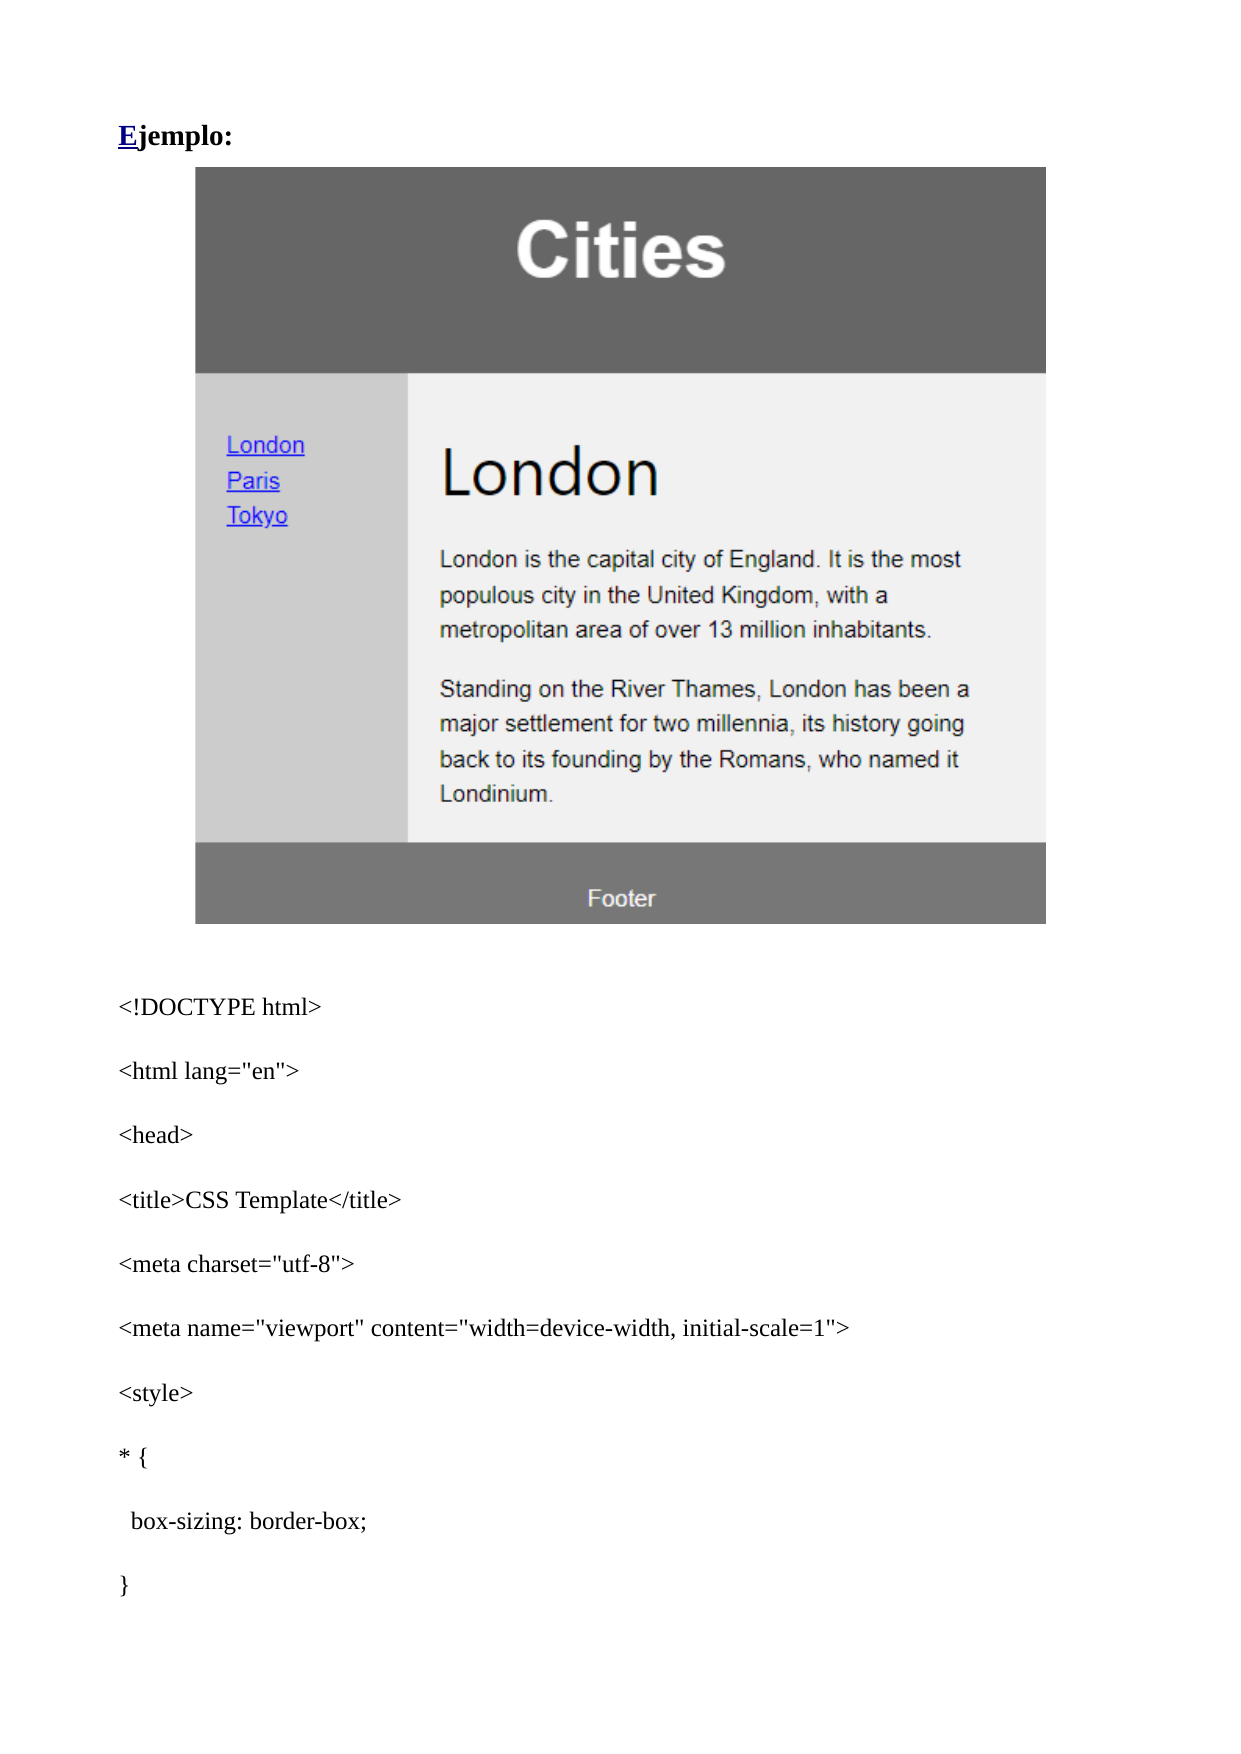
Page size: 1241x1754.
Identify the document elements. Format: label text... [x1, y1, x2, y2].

text <meta charset="utf-8"> [118, 1249, 1122, 1278]
text <head> [118, 1121, 1122, 1149]
text <!DOCTYPE html> [118, 992, 1122, 1021]
text <html lang="en"> [118, 1056, 1122, 1085]
text box-sizing: border-box; [118, 1506, 1122, 1535]
subtitle Ejemplo: [118, 118, 1122, 152]
text } [118, 1571, 1122, 1599]
text * { [118, 1442, 1122, 1471]
text <meta name="viewport" content="width=device-width, initial-scale=1"> [118, 1313, 1122, 1342]
text <title>CSS Template</title> [118, 1185, 1122, 1214]
picture [194, 167, 1046, 924]
text <style> [118, 1378, 1122, 1406]
